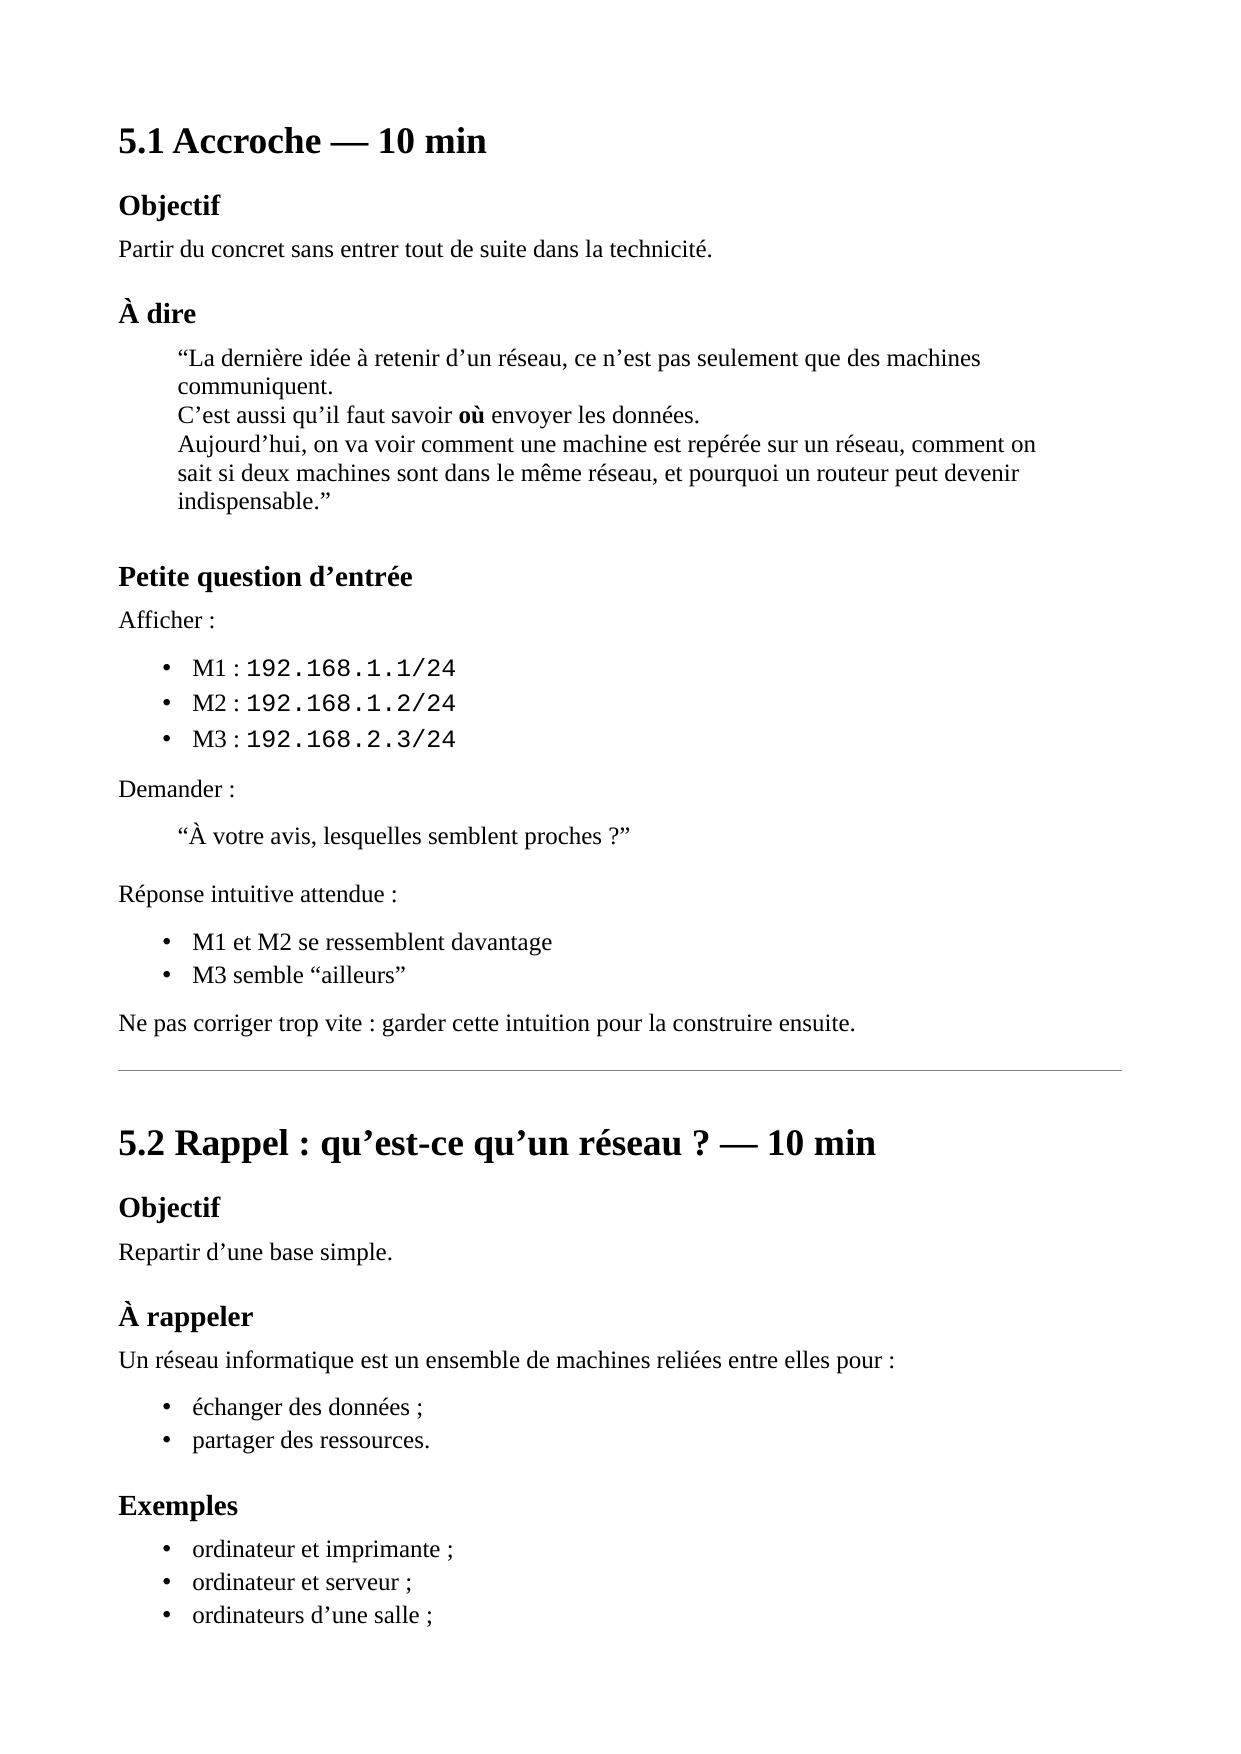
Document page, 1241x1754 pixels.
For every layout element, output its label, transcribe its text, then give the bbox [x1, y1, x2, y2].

text Partir du concret sans entrer tout de suite dans la technicité. [118, 234, 1122, 263]
subtitle À rappeler [118, 1299, 1122, 1332]
list M3 : 192.168.2.3/24 [162, 724, 1122, 754]
list M1 : 192.168.1.1/24 [162, 653, 1122, 684]
subtitle Petite question d’entrée [118, 559, 1122, 593]
text “À votre avis, lesquelles semblent proches ?” [177, 821, 1063, 850]
subtitle Objectif [118, 1191, 1122, 1224]
subtitle Objectif [118, 188, 1122, 222]
text Un réseau informatique est un ensemble de machines reliées entre elles pour : [118, 1345, 1122, 1374]
list ordinateurs d’une salle ; [162, 1600, 1122, 1628]
text Demander : [118, 774, 1122, 802]
list M3 semble “ailleurs” [162, 960, 1122, 989]
list partager des ressources. [162, 1426, 1122, 1454]
subtitle À dire [118, 297, 1122, 330]
text Afficher : [118, 605, 1122, 634]
list ordinateur et imprimante ; [162, 1534, 1122, 1562]
list M2 : 192.168.1.2/24 [162, 688, 1122, 719]
text Réponse intuitive attendue : [118, 879, 1122, 908]
list échanger des données ; [162, 1392, 1122, 1421]
subtitle Exemples [118, 1488, 1122, 1521]
subtitle 5.2 Rappel : qu’est-ce qu’un réseau ? — 10 min [118, 1120, 1122, 1163]
list ordinateur et serveur ; [162, 1567, 1122, 1596]
text Ne pas corriger trop vite : garder cette intuition pour la construire ensuite. [118, 1008, 1122, 1036]
list M1 et M2 se ressemblent davantage [162, 927, 1122, 956]
text “La dernière idée à retenir d’un réseau, ce n’est pas seulement que des machines communiquent. C’est aussi qu’il faut savoir où envoyer les données. Aujourd’hui, on va voir comment une machine est repérée sur un réseau, comment on sait si deux machines sont dans le même réseau, et pourquoi un routeur peut devenir indispensable.” [177, 343, 1063, 515]
subtitle 5.1 Accroche — 10 min [118, 118, 1122, 161]
text Repartir d’une base simple. [118, 1237, 1122, 1265]
